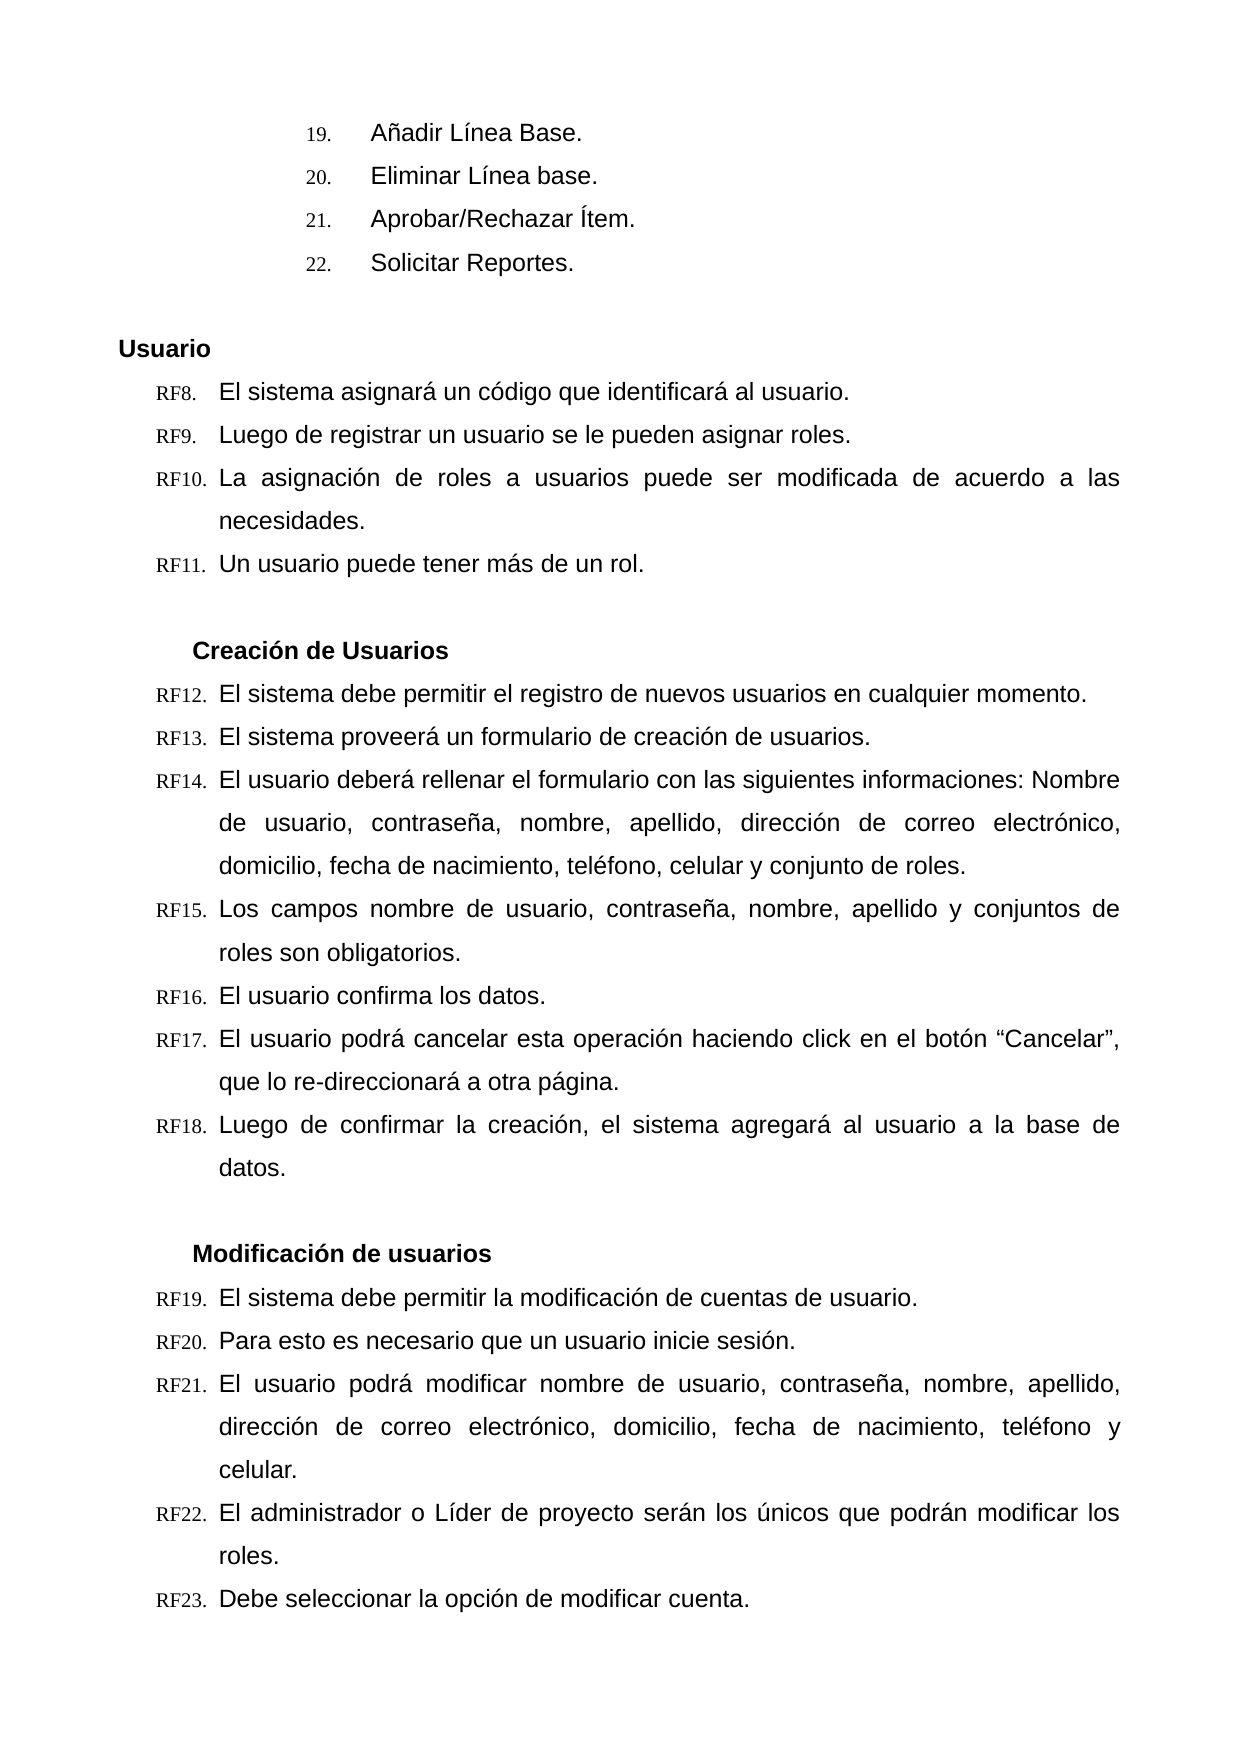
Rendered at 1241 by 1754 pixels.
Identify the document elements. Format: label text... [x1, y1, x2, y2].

list El usuario podrá modificar nombre de usuario, contraseña, nombre, apellido, dirección de correo electrónico, domicilio, fecha de nacimiento, teléfono y celular. [156, 1369, 1122, 1484]
list Un usuario puede tener más de un rol. [156, 549, 1122, 578]
list Los campos nombre de usuario, contraseña, nombre, apellido y conjuntos de roles son obligatorios. [156, 894, 1122, 966]
list Para esto es necesario que un usuario inicie sesión. [156, 1326, 1122, 1354]
list Luego de registrar un usuario se le pueden asignar roles. [156, 420, 1122, 449]
list La asignación de roles a usuarios puede ser modificada de acuerdo a las necesidades. [156, 463, 1122, 535]
list El usuario deberá rellenar el formulario con las siguientes informaciones: Nombre de usuario, contraseña, nombre, apellido, dirección de correo electrónico, domicilio, fecha de nacimiento, teléfono, celular y conjunto de roles. [156, 765, 1122, 880]
list Luego de confirmar la creación, el sistema agregará al usuario a la base de datos. [156, 1110, 1122, 1182]
text Creación de Usuarios [118, 592, 1122, 664]
list El usuario confirma los datos. [156, 981, 1122, 1009]
list El sistema asignará un código que identificará al usuario. [156, 377, 1122, 406]
list El sistema debe permitir la modificación de cuentas de usuario. [156, 1282, 1122, 1311]
list El sistema debe permitir el registro de nuevos usuarios en cualquier momento. [156, 679, 1122, 707]
list Solicitar Reportes. [306, 247, 1122, 276]
list Eliminar Línea base. [306, 161, 1122, 190]
list El usuario podrá cancelar esta operación haciendo click en el botón “Cancelar”, que lo re-direccionará a otra página. [156, 1024, 1122, 1096]
list Aprobar/Rechazar Ítem. [306, 204, 1122, 233]
list Debe seleccionar la opción de modificar cuenta. [156, 1584, 1122, 1613]
list El administrador o Líder de proyecto serán los únicos que podrán modificar los roles. [156, 1498, 1122, 1570]
list Añadir Línea Base. [306, 118, 1122, 147]
list El sistema proveerá un formulario de creación de usuarios. [156, 722, 1122, 751]
text Modificación de usuarios [118, 1239, 1122, 1268]
text Usuario [118, 334, 1122, 362]
